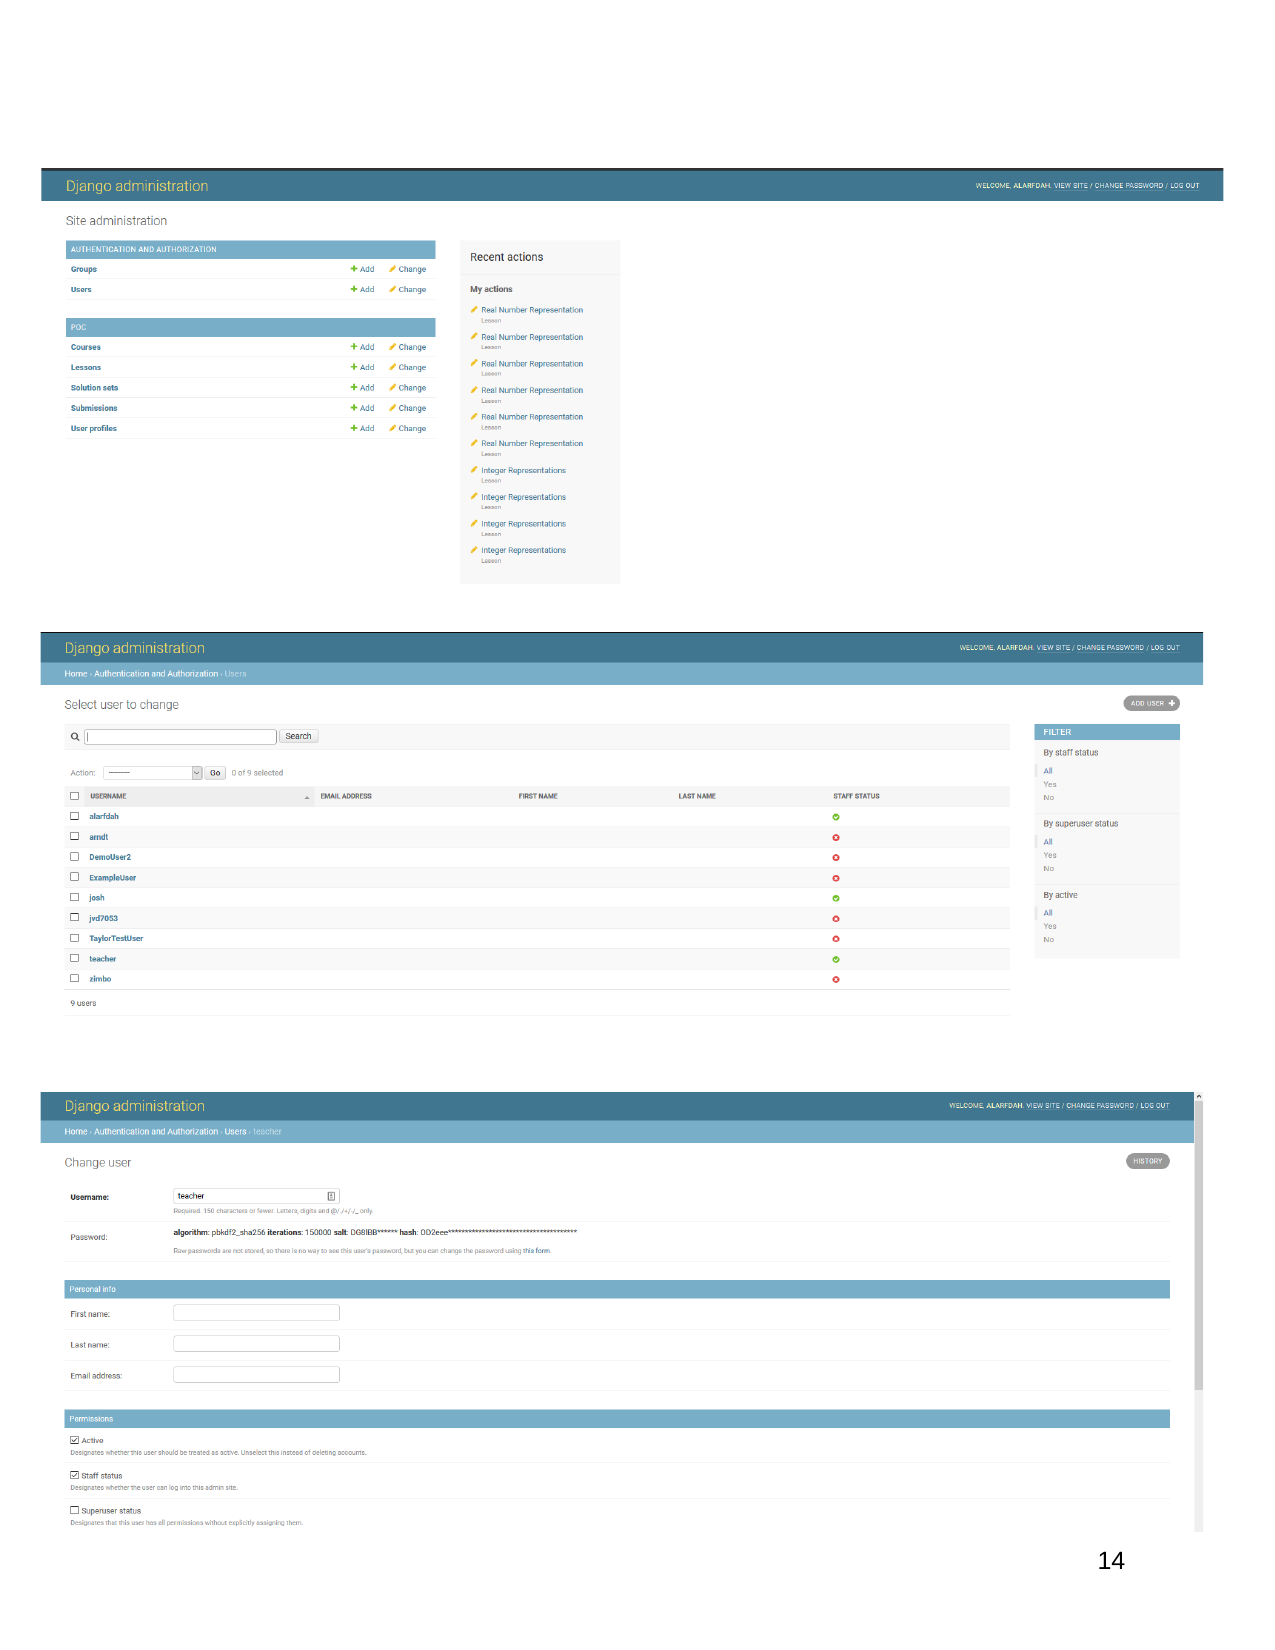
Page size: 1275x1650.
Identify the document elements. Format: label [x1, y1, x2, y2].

picture [40, 632, 1204, 1024]
picture [40, 1092, 1204, 1532]
picture [41, 168, 1224, 609]
